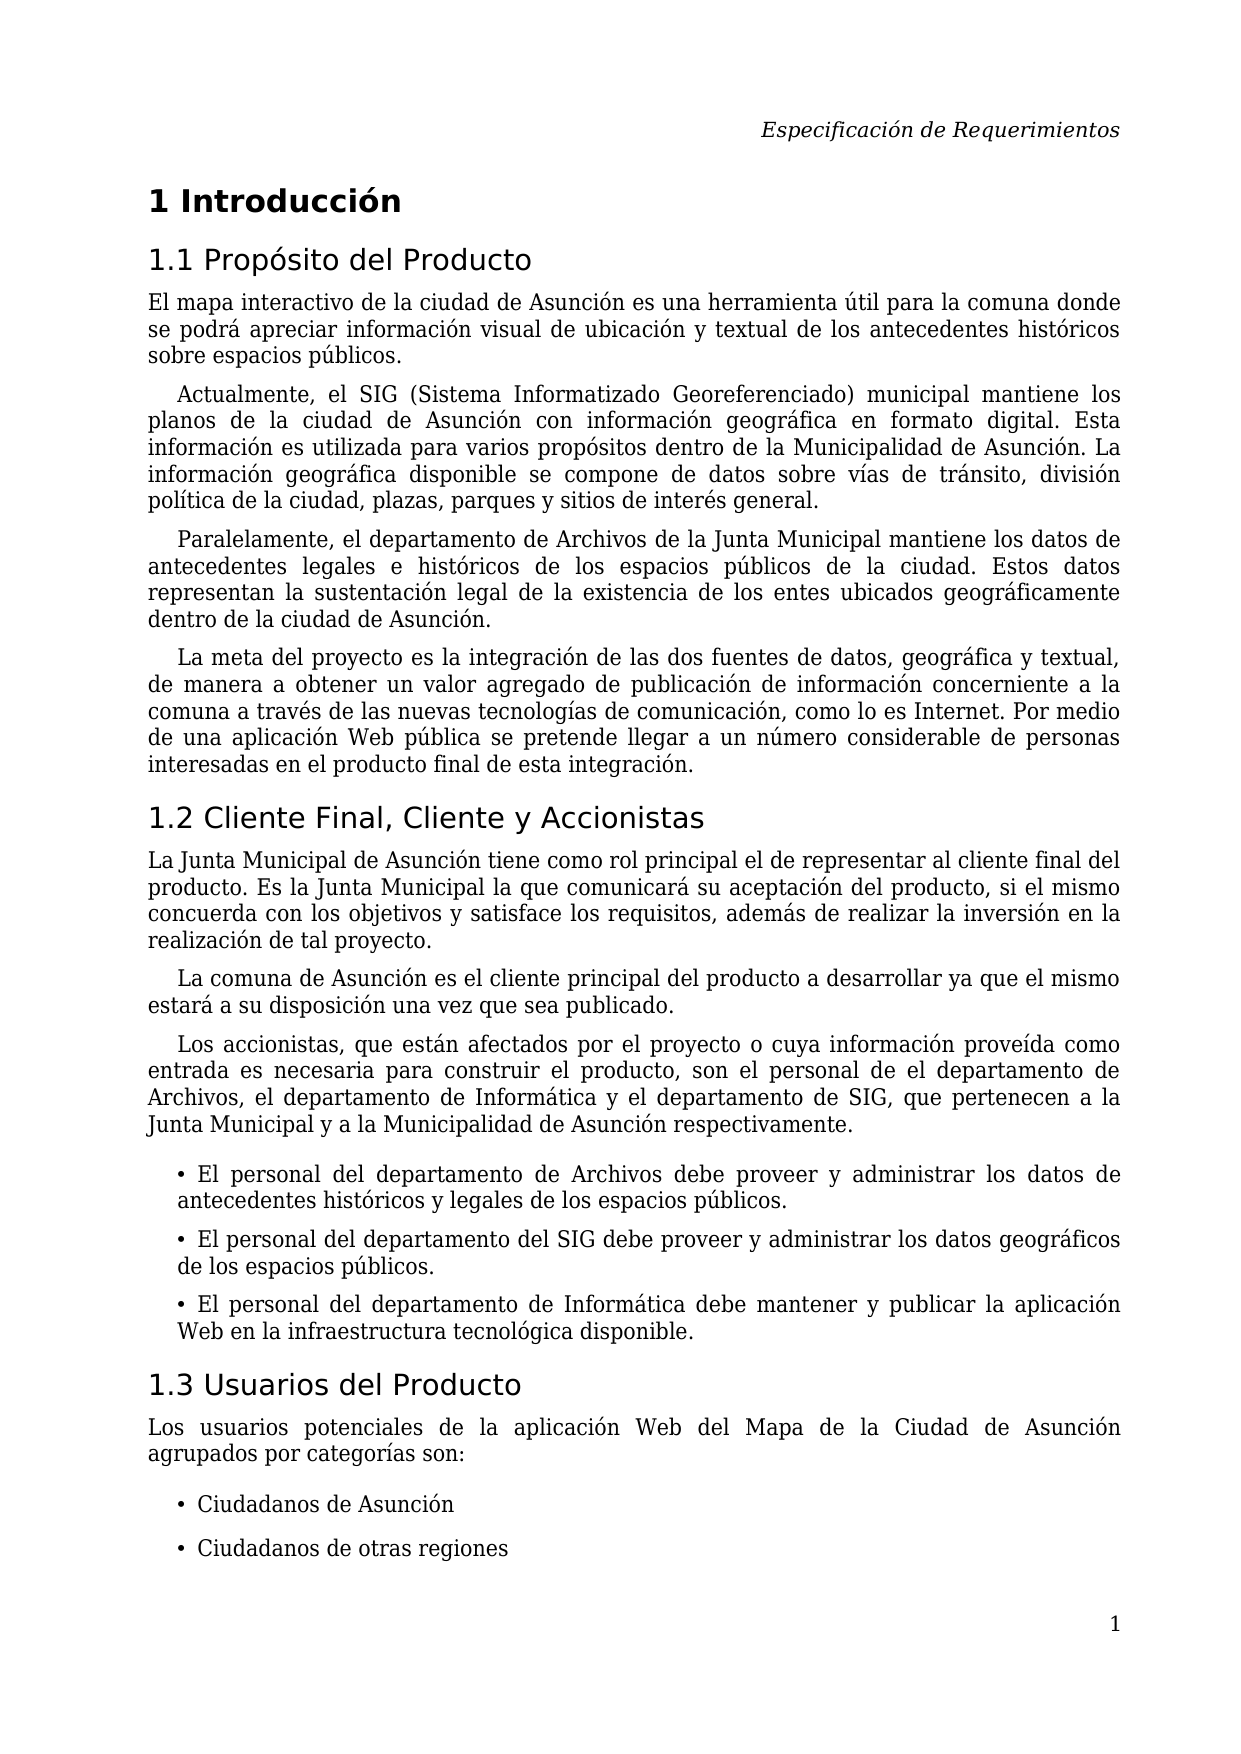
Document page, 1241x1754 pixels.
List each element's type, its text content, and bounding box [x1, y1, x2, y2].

text La meta del proyecto es la integración de las dos fuentes de datos, geográfica y textual, de manera a obtener un valor agregado de publicación de información concerniente a la comuna a través de las nuevas tecnologías de comunicación, como lo es Internet. Por medio de una aplicación Web pública se pretende llegar a un número considerable de personas interesadas en el producto final de esta integración. [148, 644, 1122, 778]
text La Junta Municipal de Asunción tiene como rol principal el de representar al cliente final del producto. Es la Junta Municipal la que comunicará su aceptación del producto, si el mismo concuerda con los objetivos y satisface los requisitos, además de realizar la inversión en la realización de tal proyecto. [148, 847, 1122, 954]
subtitle Cliente Final, Cliente y Accionistas [148, 801, 1122, 835]
text Los usuarios potenciales de la aplicación Web del Mapa de la Ciudad de Asunción agrupados por categorías son: [148, 1414, 1122, 1467]
text Paralelamente, el departamento de Archivos de la Junta Municipal mantiene los datos de antecedentes legales e históricos de los espacios públicos de la ciudad. Estos datos representan la sustentación legal de la existencia de los entes ubicados geográficamente dentro de la ciudad de Asunción. [148, 526, 1122, 633]
text Actualmente, el SIG (Sistema Informatizado Georeferenciado) municipal mantiene los planos de la ciudad de Asunción con información geográfica en formato digital. Esta información es utilizada para varios propósitos dentro de la Municipalidad de Asunción. La información geográfica disponible se compone de datos sobre vías de tránsito, división política de la ciudad, plazas, parques y sitios de interés general. [148, 381, 1122, 514]
subtitle Introducción [148, 184, 1122, 220]
text El mapa interactivo de la ciudad de Asunción es una herramienta útil para la comuna donde se podrá apreciar información visual de ubicación y textual de los antecedentes históricos sobre espacios públicos. [148, 289, 1122, 369]
list Ciudadanos de Asunción [177, 1491, 1122, 1517]
list El personal del departamento del SIG debe proveer y administrar los datos geográficos de los espacios públicos. [177, 1226, 1122, 1279]
list El personal del departamento de Informática debe mantener y publicar la aplicación Web en la infraestructura tecnológica disponible. [177, 1291, 1122, 1345]
subtitle Propósito del Producto [148, 243, 1122, 277]
subtitle Usuarios del Producto [148, 1368, 1122, 1402]
text La comuna de Asunción es el cliente principal del producto a desarrollar ya que el mismo estará a su disposición una vez que sea publicado. [148, 966, 1122, 1019]
list Ciudadanos de otras regiones [177, 1535, 1122, 1562]
list El personal del departamento de Archivos debe proveer y administrar los datos de antecedentes históricos y legales de los espacios públicos. [177, 1161, 1122, 1214]
text Los accionistas, que están afectados por el proyecto o cuya información proveída como entrada es necesaria para construir el producto, son el personal de el departamento de Archivos, el departamento de Informática y el departamento de SIG, que pertenecen a la Junta Municipal y a la Municipalidad de Asunción respectivamente. [148, 1031, 1122, 1137]
